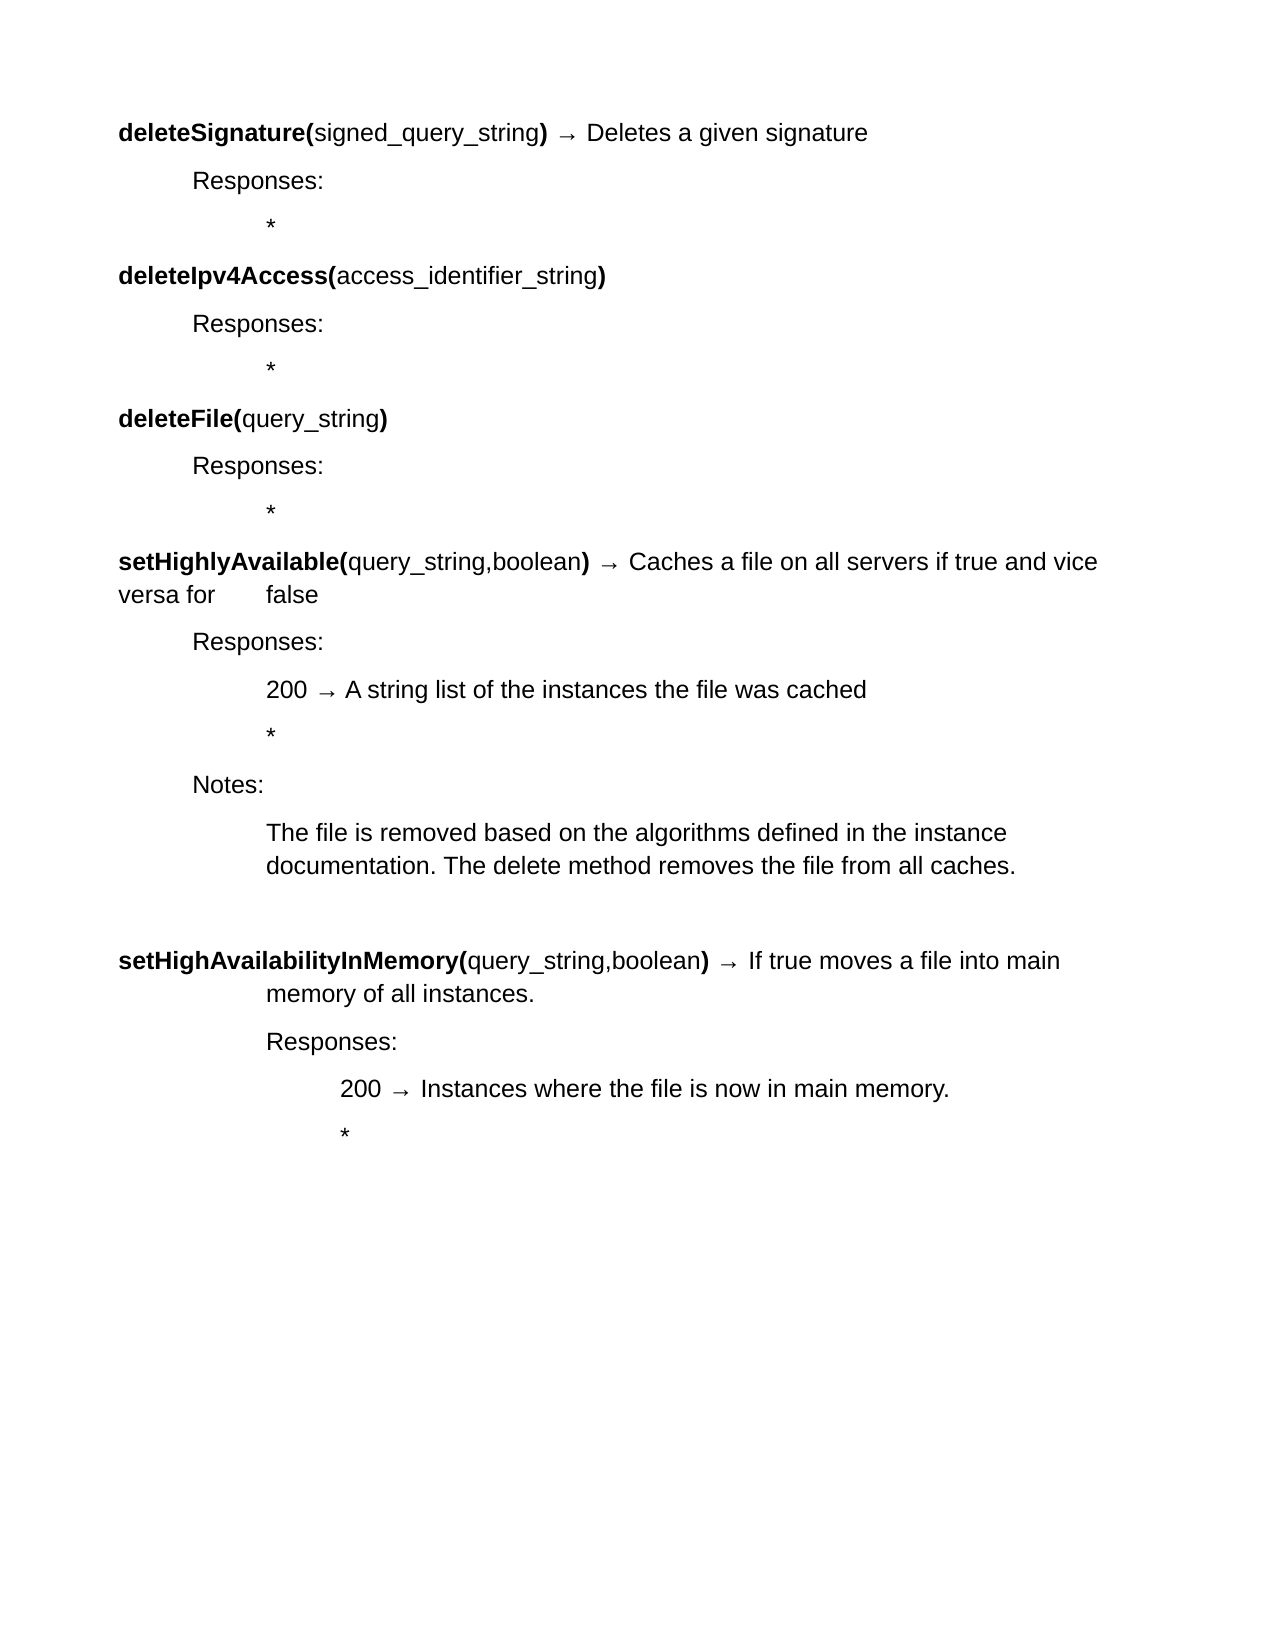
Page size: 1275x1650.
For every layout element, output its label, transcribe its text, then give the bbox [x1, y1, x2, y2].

text * [118, 213, 1157, 242]
text setHighAvailabilityInMemory(query_string,boolean) → If true moves a file into main memory of all instances. [118, 946, 1157, 1008]
text 200 → A string list of the instances the file was cached [118, 675, 1157, 703]
text Responses: [118, 451, 1157, 480]
text * [118, 356, 1157, 385]
text setHighlyAvailable(query_string,boolean) → Caches a file on all servers if true and vice versa for false [118, 547, 1157, 608]
text Responses: [118, 308, 1157, 337]
text 200 → Instances where the file is now in main memory. [118, 1074, 1157, 1103]
text * [118, 499, 1157, 528]
text Responses: [118, 1026, 1157, 1055]
text deleteIpv4Access(access_identifier_string) [118, 261, 1157, 290]
text * [118, 722, 1157, 751]
text deleteFile(query_string) [118, 404, 1157, 432]
text Responses: [118, 166, 1157, 194]
text The file is removed based on the algorithms defined in the instance documentation. The delete method removes the file from all caches. [118, 818, 1157, 879]
text Responses: [118, 627, 1157, 656]
text * [118, 1122, 1157, 1150]
text Notes: [118, 770, 1157, 799]
text deleteSignature(signed_query_string) → Deletes a given signature [118, 118, 1157, 147]
